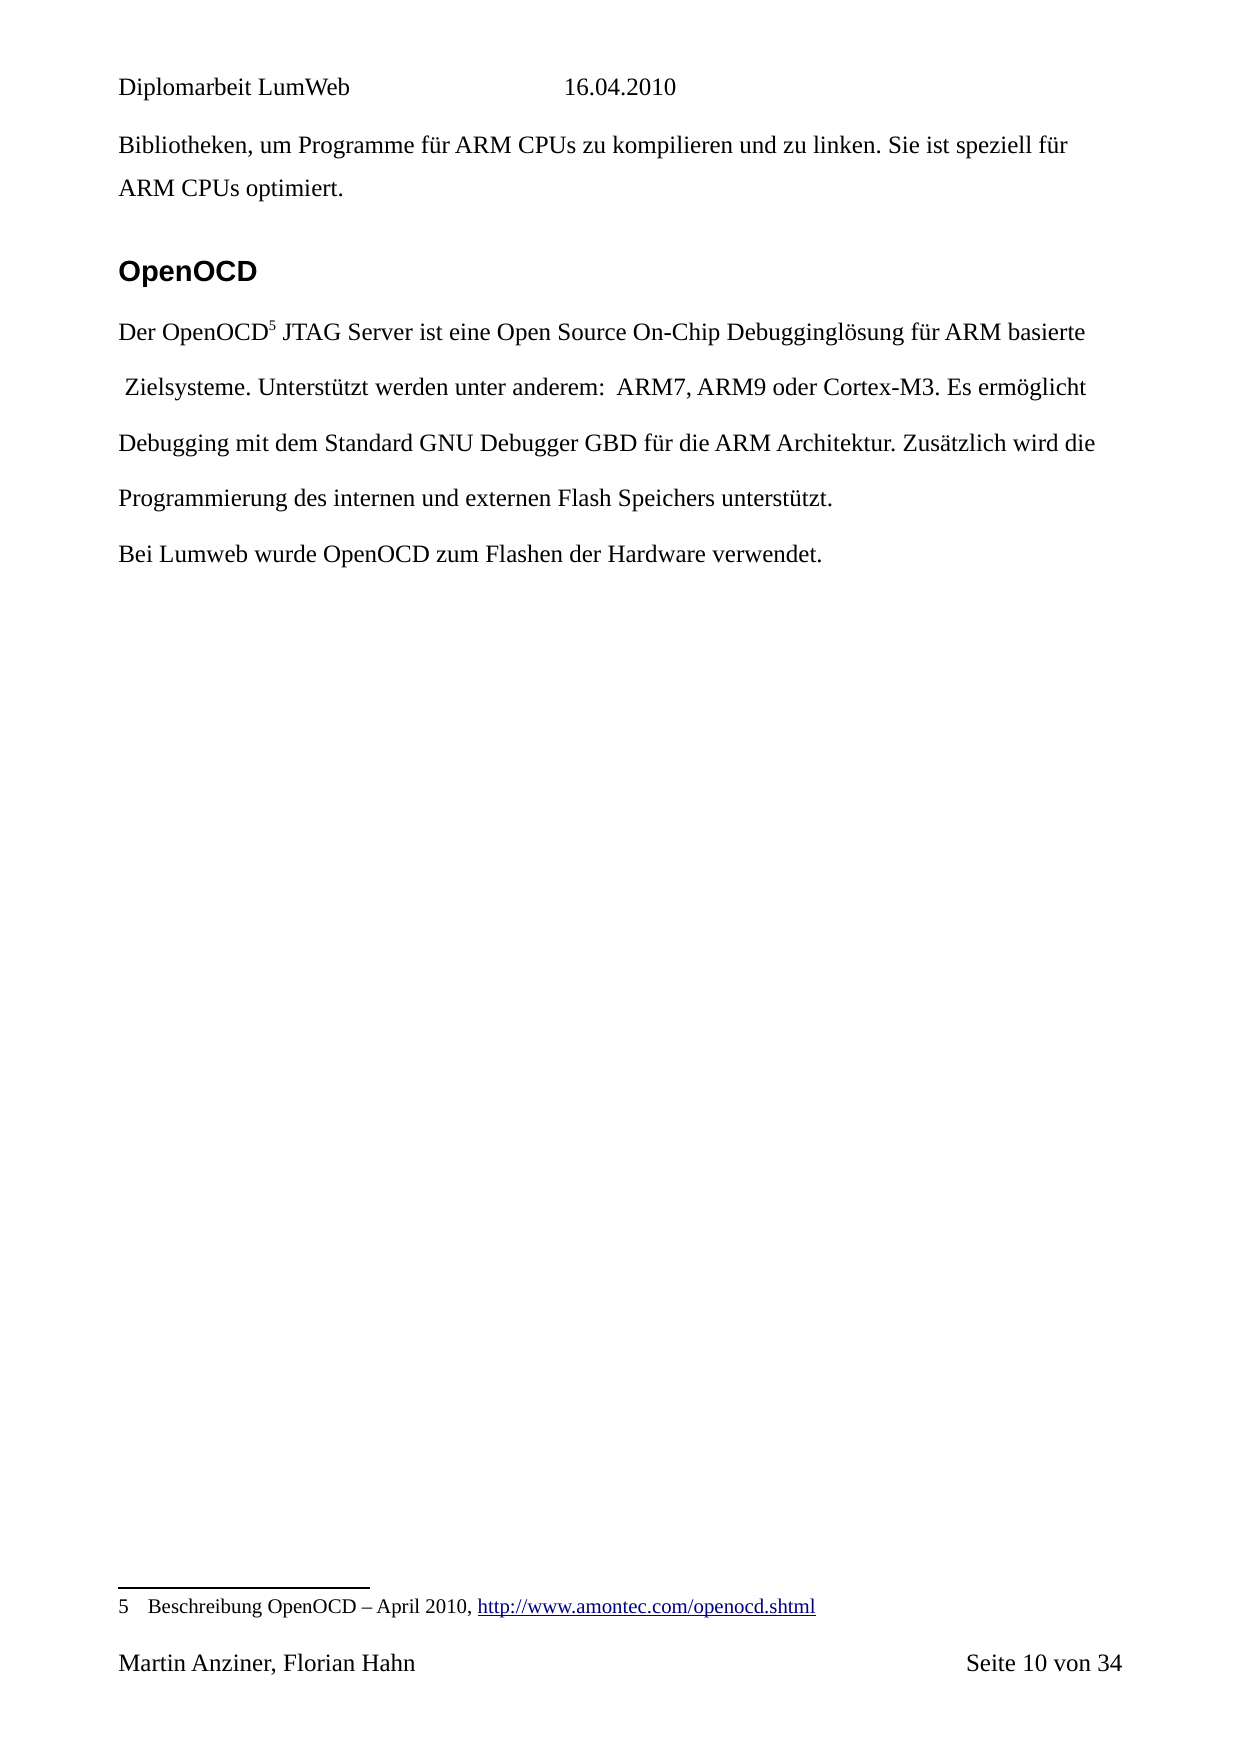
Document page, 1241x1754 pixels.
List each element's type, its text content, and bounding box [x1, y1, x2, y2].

subtitle Programmierung des internen und externen Flash Speichers unterstützt. [118, 483, 1122, 512]
subtitle Zielsysteme. Unterstützt werden unter anderem: ARM7, ARM9 oder Cortex-M3. Es ermöglicht [118, 372, 1122, 401]
text Bibliotheken, um Programme für ARM CPUs zu kompilieren und zu linken. Sie ist speziell für ARM CPUs optimiert. [118, 130, 1122, 202]
text Beschreibung OpenOCD – April 2010, http://www.amontec.com/openocd.shtml [118, 1594, 1122, 1618]
subtitle Der OpenOCD JTAG Server ist eine Open Source On-Chip Debugginglösung für ARM basierte [118, 317, 1122, 345]
subtitle OpenOCD [118, 254, 1122, 287]
subtitle Debugging mit dem Standard GNU Debugger GBD für die ARM Architektur. Zusätzlich wird die [118, 428, 1122, 457]
subtitle Bei Lumweb wurde OpenOCD zum Flashen der Hardware verwendet. [118, 539, 1122, 568]
